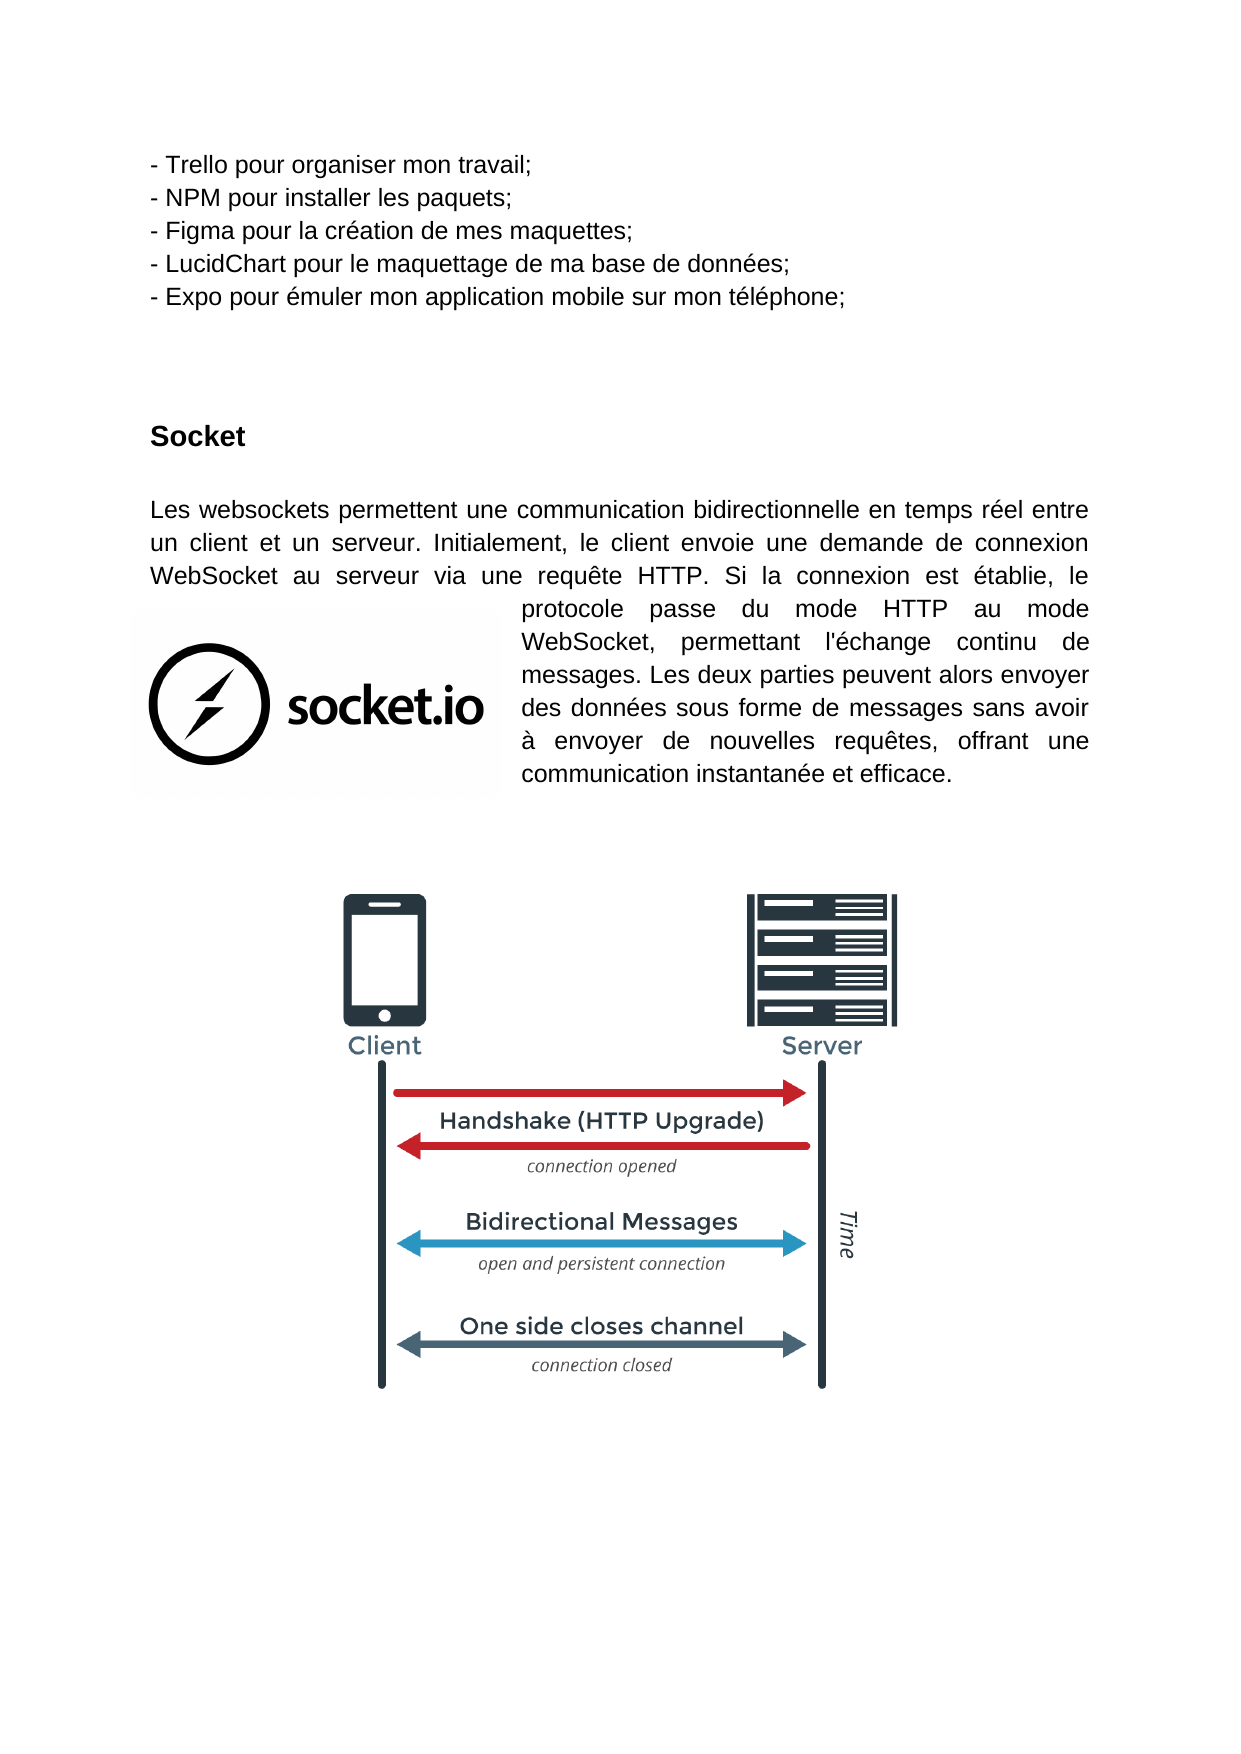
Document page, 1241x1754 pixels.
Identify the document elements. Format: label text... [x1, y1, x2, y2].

text - Trello pour organiser mon travail; [150, 150, 1090, 179]
text - Figma pour la création de mes maquettes; [150, 216, 1090, 245]
text Les websockets permettent une communication bidirectionnelle en temps réel entre un client et un serveur. Initialement, le client envoie une demande de connexion WebSocket au serveur via une requête HTTP. Si la connexion est établie, le protocole passe du mode HTTP au mode WebSocket, permettant l'échange continu de messages. Les deux parties peuvent alors envoyer des données sous forme de messages sans avoir à envoyer de nouvelles requêtes, offrant une communication instantanée et efficace. [150, 495, 1090, 788]
picture [343, 891, 898, 1391]
text - Expo pour émuler mon application mobile sur mon téléphone; [150, 282, 1090, 311]
picture [129, 610, 503, 798]
text - LucidChart pour le maquettage de ma base de données; [150, 249, 1090, 278]
subtitle Socket [150, 419, 1090, 452]
text - NPM pour installer les paquets; [150, 183, 1090, 212]
